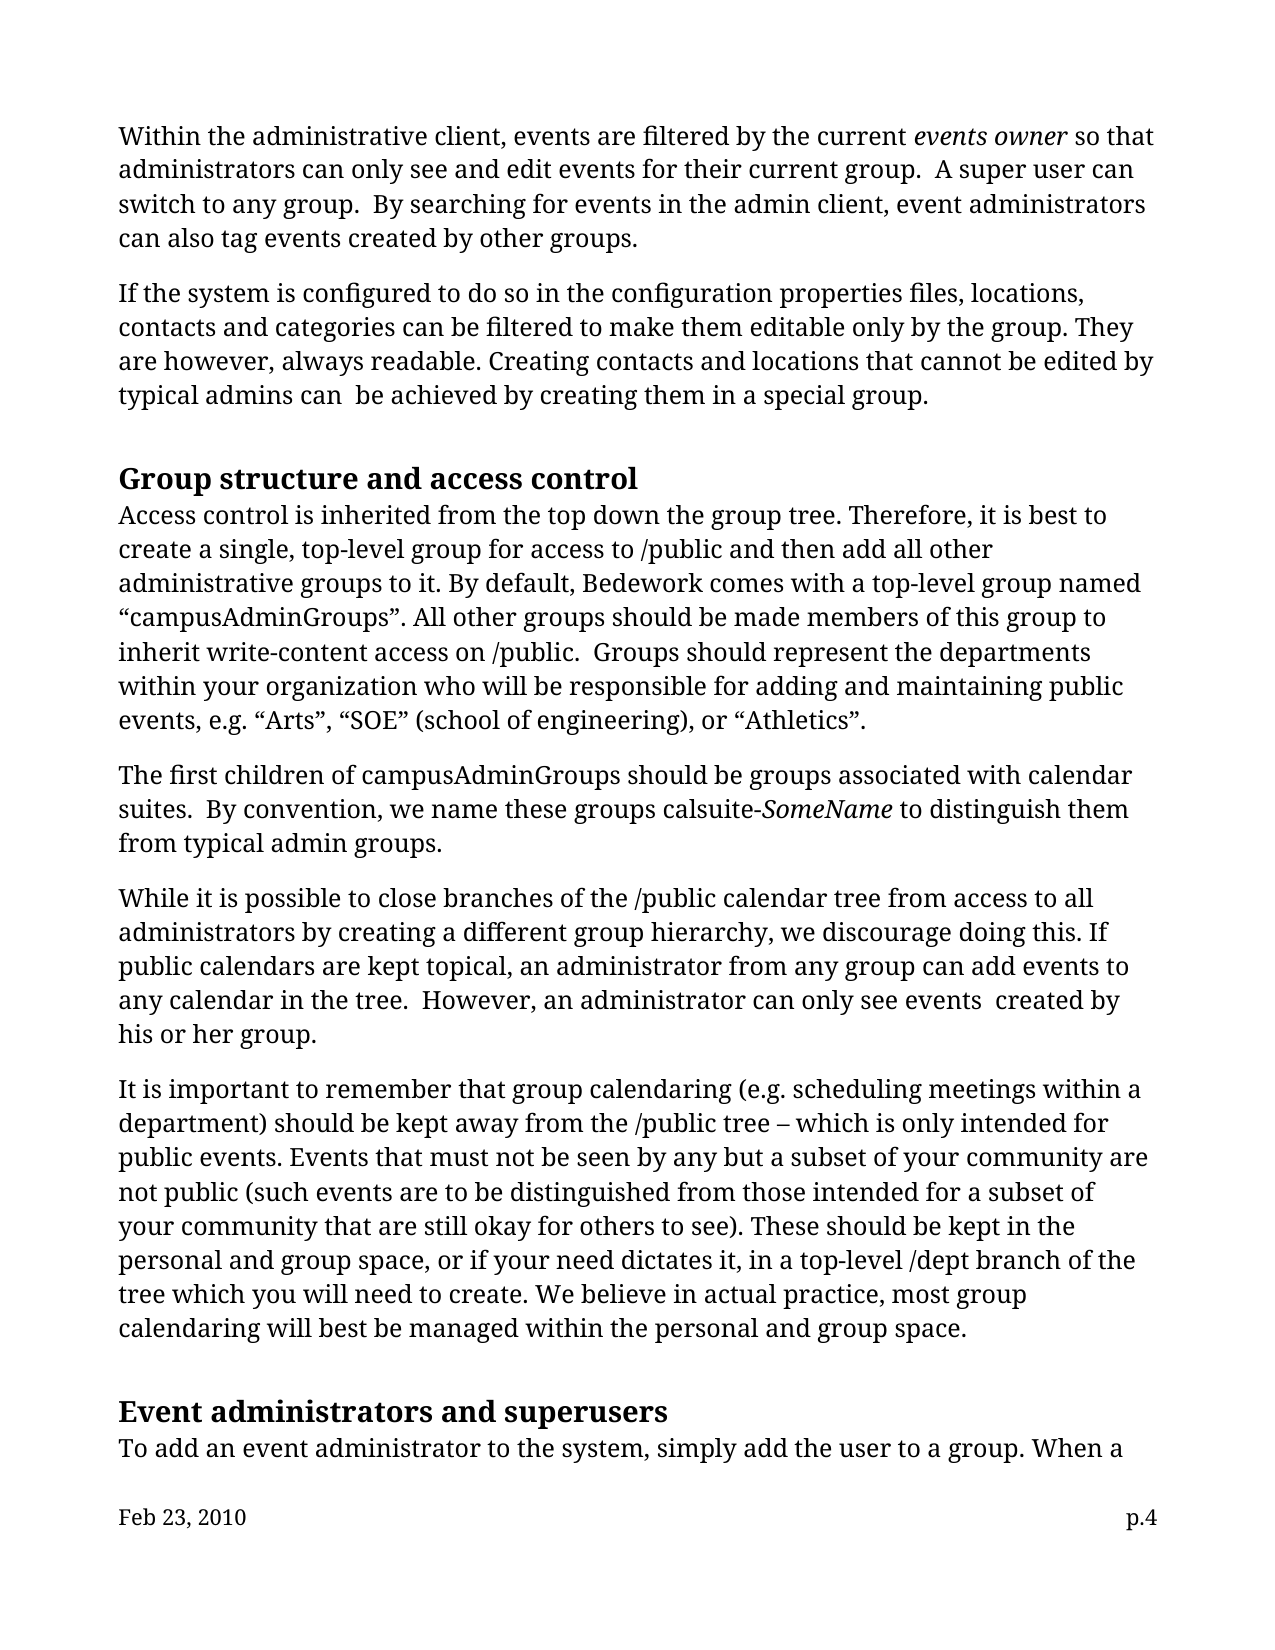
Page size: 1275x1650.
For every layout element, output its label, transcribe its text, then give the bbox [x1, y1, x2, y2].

text Within the administrative client, events are filtered by the current events owner so that administrators can only see and edit events for their current group. A super user can switch to any group. By searching for events in the admin client, event administrators can also tag events created by other groups. [118, 118, 1157, 254]
text It is important to remember that group calendaring (e.g. scheduling meetings within a department) should be kept away from the /public tree – which is only intended for public events. Events that must not be seen by any but a subset of your community are not public (such events are to be distinguished from those intended for a subset of your community that are still okay for others to see). These should be kept in the personal and group space, or if your need dictates it, in a top-level /dept branch of the tree which you will need to create. We believe in actual practice, most group calendaring will best be managed within the personal and group space. [118, 1072, 1157, 1344]
text To add an event administrator to the system, simply add the user to a group. When a [118, 1431, 1157, 1465]
text While it is possible to close branches of the /public calendar tree from access to all administrators by creating a different group hierarchy, we discourage doing this. If public calendars are kept topical, an administrator from any group can add events to any calendar in the tree. However, an administrator can only see events created by his or her group. [118, 881, 1157, 1051]
subtitle Group structure and access control [118, 458, 1157, 498]
subtitle Event administrators and superusers [118, 1391, 1157, 1431]
text Access control is inherited from the top down the group tree. Therefore, it is best to create a single, top-level group for access to /public and then add all other administrative groups to it. By default, Bedework comes with a top-level group named “campusAdminGroups”. All other groups should be made members of this group to inherit write-content access on /public. Groups should represent the departments within your organization who will be responsible for adding and maintaining public events, e.g. “Arts”, “SOE” (school of engineering), or “Athletics”. [118, 498, 1157, 736]
text The first children of campusAdminGroups should be groups associated with calendar suites. By convention, we name these groups calsuite-SomeName to distinguish them from typical admin groups. [118, 757, 1157, 859]
text If the system is configured to do so in the configuration properties files, locations, contacts and categories can be filtered to make them editable only by the group. They are however, always readable. Creating contacts and locations that cannot be edited by typical admins can be achieved by creating them in a special group. [118, 275, 1157, 412]
